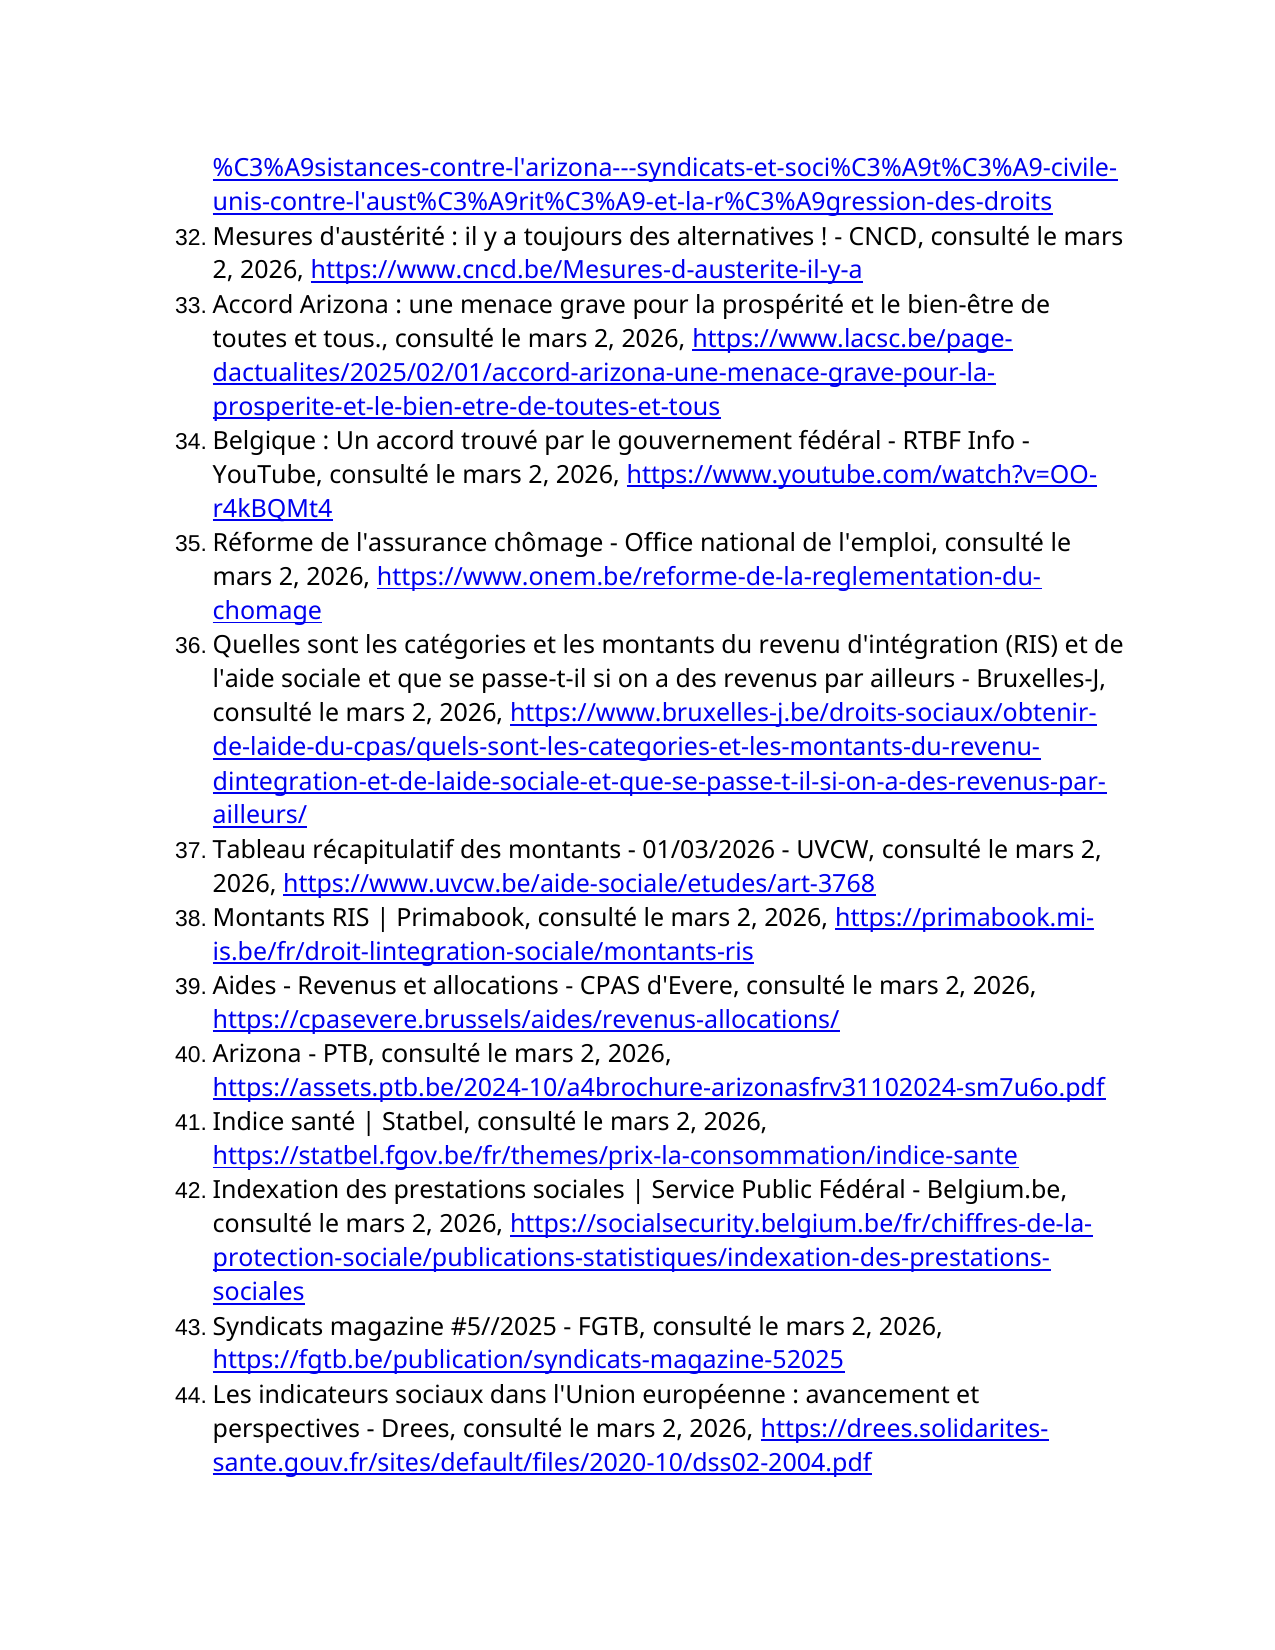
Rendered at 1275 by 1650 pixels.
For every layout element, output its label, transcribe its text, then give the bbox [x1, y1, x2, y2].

list Indice santé | Statbel, consulté le mars 2, 2026, https://statbel.fgov.be/fr/themes/prix-la-consommation/indice-sante [175, 1104, 1125, 1172]
list Aides - Revenus et allocations - CPAS d'Evere, consulté le mars 2, 2026, https://cpasevere.brussels/aides/revenus-allocations/ [175, 967, 1125, 1036]
list Belgique : Un accord trouvé par le gouvernement fédéral - RTBF Info - YouTube, consulté le mars 2, 2026, https://www.youtube.com/watch?v=OO-r4kBQMt4 [175, 422, 1125, 525]
list Arizona - PTB, consulté le mars 2, 2026, https://assets.ptb.be/2024-10/a4brochure-arizonasfrv31102024-sm7u6o.pdf [175, 1036, 1125, 1104]
list Les indicateurs sociaux dans l'Union européenne : avancement et perspectives - Drees, consulté le mars 2, 2026, https://drees.solidarites-sante.gouv.fr/sites/default/files/2020-10/dss02-2004.pdf [175, 1376, 1125, 1478]
list Tableau récapitulatif des montants - 01/03/2026 - UVCW, consulté le mars 2, 2026, https://www.uvcw.be/aide-sociale/etudes/art-3768 [175, 831, 1125, 899]
list Mesures d'austérité : il y a toujours des alternatives ! - CNCD, consulté le mars 2, 2026, https://www.cncd.be/Mesures-d-austerite-il-y-a [175, 218, 1125, 286]
list Syndicats magazine #5//2025 - FGTB, consulté le mars 2, 2026, https://fgtb.be/publication/syndicats-magazine-52025 [175, 1308, 1125, 1376]
list Réforme de l'assurance chômage - Office national de l'emploi, consulté le mars 2, 2026, https://www.onem.be/reforme-de-la-reglementation-du-chomage [175, 525, 1125, 627]
list Indexation des prestations sociales | Service Public Fédéral - Belgium.be, consulté le mars 2, 2026, https://socialsecurity.belgium.be/fr/chiffres-de-la-protection-sociale/publications-statistiques/indexation-des-prestations-sociales [175, 1172, 1125, 1308]
list %C3%A9sistances-contre-l'arizona---syndicats-et-soci%C3%A9t%C3%A9-civile-unis-contre-l'aust%C3%A9rit%C3%A9-et-la-r%C3%A9gression-des-droits [175, 150, 1125, 218]
list Accord Arizona : une menace grave pour la prospérité et le bien-être de toutes et tous., consulté le mars 2, 2026, https://www.lacsc.be/page-dactualites/2025/02/01/accord-arizona-une-menace-grave-pour-la-prosperite-et-le-bien-etre-de-toutes-et-tous [175, 286, 1125, 422]
list Montants RIS | Primabook, consulté le mars 2, 2026, https://primabook.mi-is.be/fr/droit-lintegration-sociale/montants-ris [175, 899, 1125, 967]
list Quelles sont les catégories et les montants du revenu d'intégration (RIS) et de l'aide sociale et que se passe-t-il si on a des revenus par ailleurs - Bruxelles-J, consulté le mars 2, 2026, https://www.bruxelles-j.be/droits-sociaux/obtenir-de-laide-du-cpas/quels-sont-les-categories-et-les-montants-du-revenu-dintegration-et-de-laide-sociale-et-que-se-passe-t-il-si-on-a-des-revenus-par-ailleurs/ [175, 627, 1125, 831]
